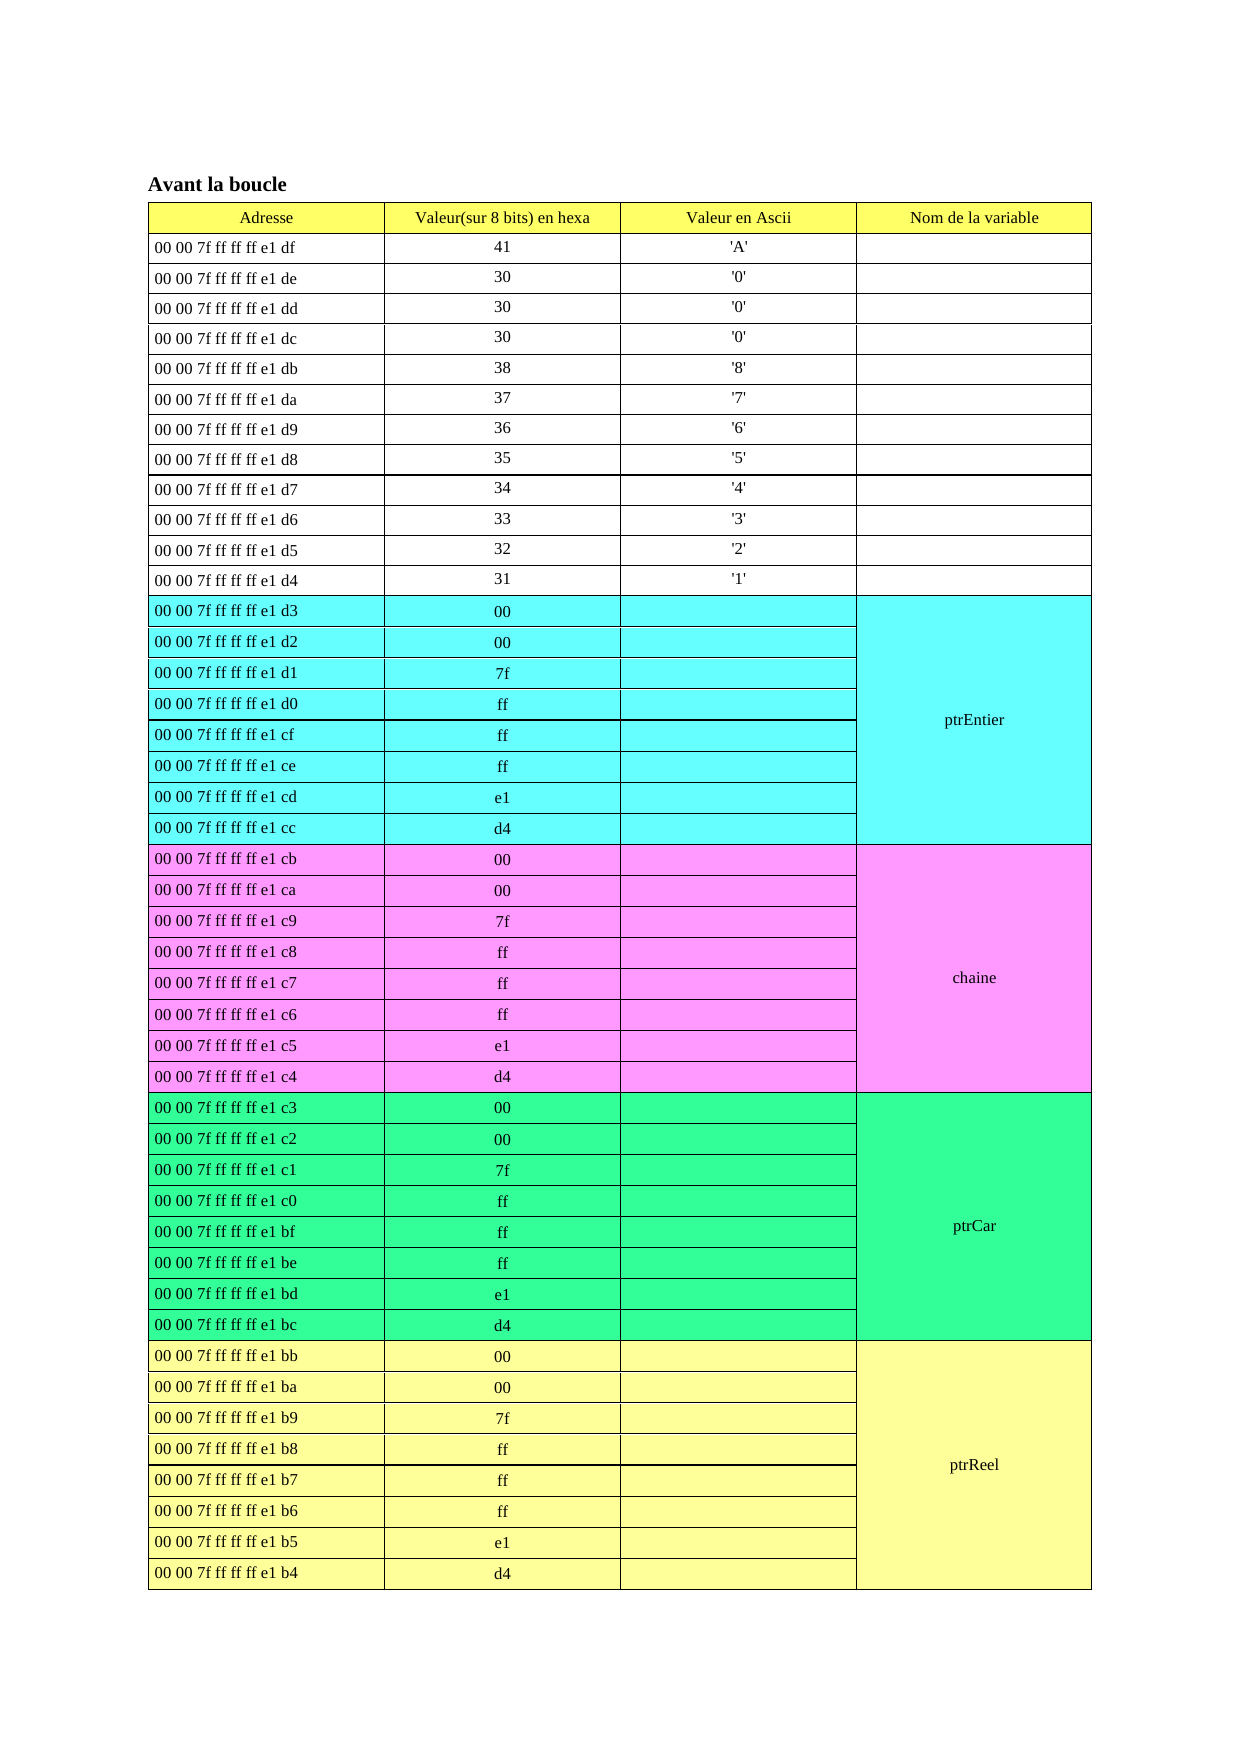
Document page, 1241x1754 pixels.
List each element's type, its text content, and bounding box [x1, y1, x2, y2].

table_cell [857, 355, 1091, 384]
table_cell ff [385, 1466, 620, 1496]
table_cell [621, 1155, 856, 1185]
table_cell e1 [385, 783, 620, 813]
table_cell [621, 1186, 856, 1216]
table_cell ff [385, 1217, 620, 1247]
table_cell ff [385, 969, 620, 999]
table_cell 00 00 7f ff ff ff e1 c1 [149, 1155, 384, 1185]
table_cell [621, 1466, 856, 1496]
table_cell 00 00 7f ff ff ff e1 c5 [149, 1031, 384, 1061]
table_cell 00 00 7f ff ff ff e1 d7 [149, 476, 384, 505]
table_cell 00 00 7f ff ff ff e1 b9 [149, 1404, 384, 1433]
table_cell [621, 845, 856, 875]
table_cell 00 00 7f ff ff ff e1 b4 [149, 1559, 384, 1589]
table_cell '0' [621, 264, 856, 293]
table_cell [621, 721, 856, 751]
table_cell [621, 1279, 856, 1309]
table_cell 00 [385, 1093, 620, 1123]
table_cell 00 00 7f ff ff ff e1 c0 [149, 1186, 384, 1216]
table_cell 00 00 7f ff ff ff e1 b6 [149, 1497, 384, 1527]
table_cell [857, 325, 1091, 354]
table_cell 00 00 7f ff ff ff e1 d0 [149, 690, 384, 719]
table_cell [621, 1248, 856, 1278]
subtitle Avant la boucle [148, 173, 1092, 196]
table_cell 00 [385, 596, 620, 626]
table_cell 7f [385, 1404, 620, 1433]
table_cell '0' [621, 294, 856, 323]
table_cell '7' [621, 385, 856, 414]
table_cell 'A' [621, 234, 856, 263]
table_cell 7f [385, 659, 620, 688]
table_cell [857, 385, 1091, 414]
table_cell 00 00 7f ff ff ff e1 bd [149, 1279, 384, 1309]
table_cell e1 [385, 1031, 620, 1061]
table_cell '2' [621, 536, 856, 565]
table_cell 00 00 7f ff ff ff e1 c2 [149, 1124, 384, 1154]
table_cell 38 [385, 355, 620, 384]
table_cell 00 00 7f ff ff ff e1 dc [149, 325, 384, 354]
table_cell 35 [385, 445, 620, 474]
table_header Valeur en Ascii [621, 203, 856, 233]
table_cell 36 [385, 415, 620, 444]
table_cell ff [385, 752, 620, 782]
table_cell 00 00 7f ff ff ff e1 ce [149, 752, 384, 782]
table_cell chaine [857, 845, 1091, 1092]
table_cell [621, 690, 856, 719]
table_cell [857, 566, 1091, 595]
table_cell d4 [385, 814, 620, 844]
table_cell [621, 876, 856, 906]
table_cell ff [385, 1000, 620, 1030]
table_cell 37 [385, 385, 620, 414]
table_cell 00 00 7f ff ff ff e1 db [149, 355, 384, 384]
table_cell ptrReel [857, 1341, 1091, 1589]
table_cell [857, 536, 1091, 565]
table_cell 00 00 7f ff ff ff e1 cc [149, 814, 384, 844]
table_cell 00 00 7f ff ff ff e1 ca [149, 876, 384, 906]
table_cell ff [385, 938, 620, 968]
table_cell [621, 1310, 856, 1340]
table_cell [857, 445, 1091, 474]
table_header Adresse [149, 203, 384, 233]
table_cell 00 00 7f ff ff ff e1 bb [149, 1341, 384, 1371]
table_cell 31 [385, 566, 620, 595]
table_cell 00 00 7f ff ff ff e1 d9 [149, 415, 384, 444]
table_cell 00 00 7f ff ff ff e1 de [149, 264, 384, 293]
table_cell '0' [621, 325, 856, 354]
table_cell 00 00 7f ff ff ff e1 c8 [149, 938, 384, 968]
table_cell [621, 1373, 856, 1402]
table_cell 00 [385, 628, 620, 657]
table_cell 00 [385, 1373, 620, 1402]
table_cell 00 00 7f ff ff ff e1 cb [149, 845, 384, 875]
table_cell 00 00 7f ff ff ff e1 dd [149, 294, 384, 323]
table_cell 30 [385, 264, 620, 293]
table_cell 00 [385, 1341, 620, 1371]
table_cell 32 [385, 536, 620, 565]
table_cell [857, 234, 1091, 263]
table_cell 00 00 7f ff ff ff e1 d1 [149, 659, 384, 688]
table_cell 41 [385, 234, 620, 263]
table_cell [621, 1031, 856, 1061]
table_cell d4 [385, 1559, 620, 1589]
table_cell [621, 596, 856, 626]
table_cell [621, 1093, 856, 1123]
table_cell ff [385, 690, 620, 719]
table_cell 00 00 7f ff ff ff e1 b7 [149, 1466, 384, 1496]
table_cell ff [385, 1248, 620, 1278]
table_cell [857, 476, 1091, 505]
table_cell 00 00 7f ff ff ff e1 b8 [149, 1435, 384, 1464]
table_cell 00 00 7f ff ff ff e1 c9 [149, 907, 384, 937]
table_cell d4 [385, 1310, 620, 1340]
table_cell 00 00 7f ff ff ff e1 be [149, 1248, 384, 1278]
table_cell [621, 752, 856, 782]
table_cell 34 [385, 476, 620, 505]
table_cell [621, 1559, 856, 1589]
table_cell [621, 1217, 856, 1247]
table_cell 00 00 7f ff ff ff e1 da [149, 385, 384, 414]
table_cell 00 [385, 845, 620, 875]
table_cell 00 00 7f ff ff ff e1 bf [149, 1217, 384, 1247]
table_cell '3' [621, 506, 856, 535]
table_cell [857, 264, 1091, 293]
table_cell 00 00 7f ff ff ff e1 c3 [149, 1093, 384, 1123]
table_cell [621, 659, 856, 688]
table_cell [621, 783, 856, 813]
table_cell 00 00 7f ff ff ff e1 d6 [149, 506, 384, 535]
table_cell 00 00 7f ff ff ff e1 c7 [149, 969, 384, 999]
table_cell ptrEntier [857, 596, 1091, 844]
table_cell '1' [621, 566, 856, 595]
table_cell e1 [385, 1528, 620, 1558]
table_cell 00 00 7f ff ff ff e1 cf [149, 721, 384, 751]
table_cell [621, 1404, 856, 1433]
table_cell 00 00 7f ff ff ff e1 d3 [149, 596, 384, 626]
table_cell 00 00 7f ff ff ff e1 ba [149, 1373, 384, 1402]
table_cell [621, 1497, 856, 1527]
table_cell 7f [385, 1155, 620, 1185]
table_header Valeur(sur 8 bits) en hexa [385, 203, 620, 233]
table_cell [621, 938, 856, 968]
table_cell [621, 1000, 856, 1030]
table_cell 00 00 7f ff ff ff e1 d8 [149, 445, 384, 474]
table_cell [621, 1062, 856, 1092]
table_cell 00 00 7f ff ff ff e1 d4 [149, 566, 384, 595]
table_cell [857, 294, 1091, 323]
table_cell 00 [385, 876, 620, 906]
table_cell 00 00 7f ff ff ff e1 b5 [149, 1528, 384, 1558]
table_cell 00 00 7f ff ff ff e1 cd [149, 783, 384, 813]
table_cell 7f [385, 907, 620, 937]
table_cell 33 [385, 506, 620, 535]
table_cell [621, 628, 856, 657]
table_header Nom de la variable [857, 203, 1091, 233]
table_cell [621, 1124, 856, 1154]
table_cell 00 00 7f ff ff ff e1 c6 [149, 1000, 384, 1030]
table_cell 00 00 7f ff ff ff e1 df [149, 234, 384, 263]
table_cell 00 00 7f ff ff ff e1 d5 [149, 536, 384, 565]
table_cell 30 [385, 325, 620, 354]
table_cell '5' [621, 445, 856, 474]
table_cell [621, 814, 856, 844]
table_cell ff [385, 1186, 620, 1216]
table_cell 00 [385, 1124, 620, 1154]
table_cell 00 00 7f ff ff ff e1 d2 [149, 628, 384, 657]
table_cell 00 00 7f ff ff ff e1 bc [149, 1310, 384, 1340]
table_cell 30 [385, 294, 620, 323]
table_cell [621, 1528, 856, 1558]
table_cell ptrCar [857, 1093, 1091, 1340]
table_cell [621, 969, 856, 999]
table_cell ff [385, 721, 620, 751]
table_cell '8' [621, 355, 856, 384]
table_cell [621, 1341, 856, 1371]
table_cell [621, 1435, 856, 1464]
table_cell ff [385, 1497, 620, 1527]
table_cell 00 00 7f ff ff ff e1 c4 [149, 1062, 384, 1092]
table_cell '6' [621, 415, 856, 444]
table_cell [857, 506, 1091, 535]
table_cell [621, 907, 856, 937]
table_cell e1 [385, 1279, 620, 1309]
table_cell '4' [621, 476, 856, 505]
table_cell [857, 415, 1091, 444]
table_cell d4 [385, 1062, 620, 1092]
table_cell ff [385, 1435, 620, 1464]
